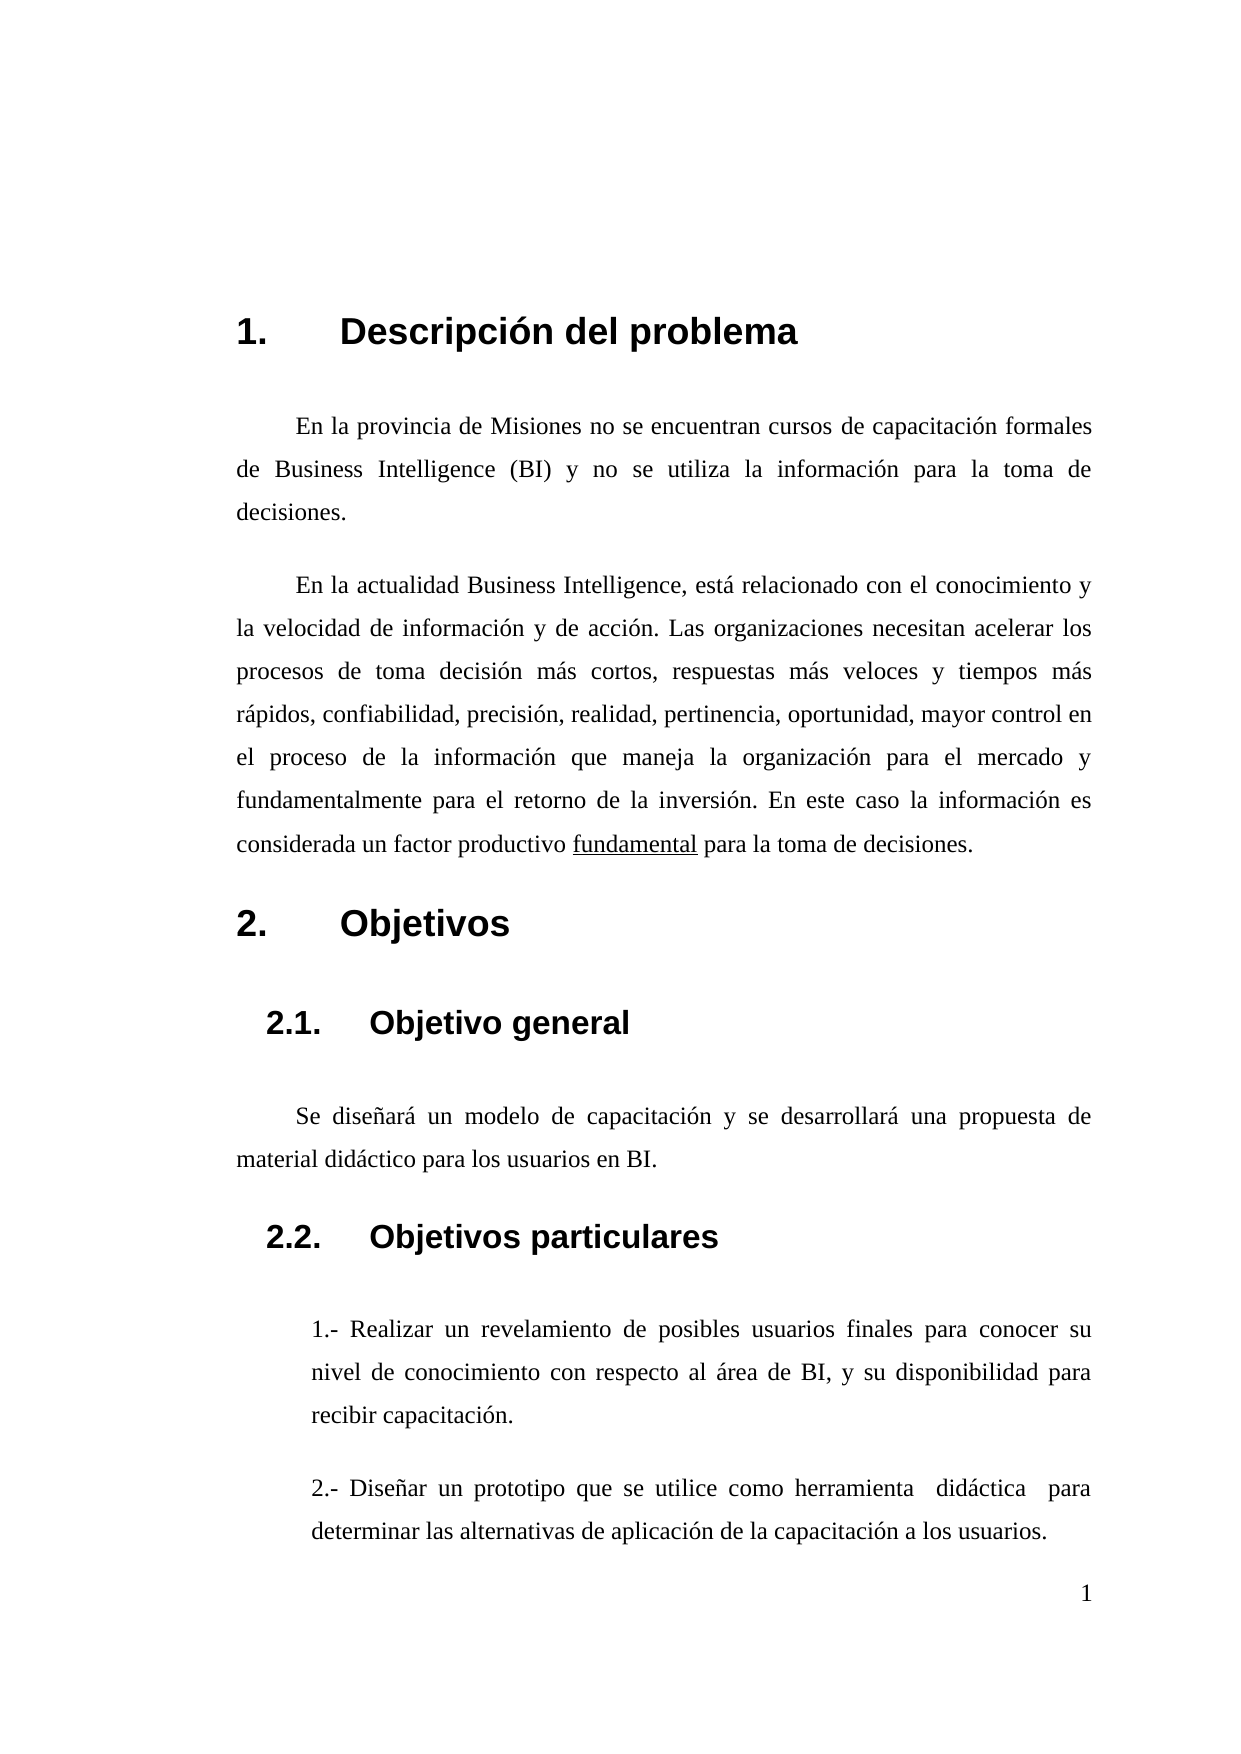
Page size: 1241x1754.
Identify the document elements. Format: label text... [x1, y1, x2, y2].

subtitle Descripción del problema [236, 309, 1093, 352]
text Se diseñará un modelo de capacitación y se desarrollará una propuesta de material didáctico para los usuarios en BI. [236, 1101, 1093, 1173]
subtitle Objetivo general [266, 1003, 1093, 1042]
text En la provincia de Misiones no se encuentran cursos de capacitación formales de Business Intelligence (BI) y no se utiliza la información para la toma de decisiones. [236, 411, 1093, 526]
subtitle Objetivos [236, 901, 1093, 944]
subtitle Objetivos particulares [266, 1217, 1093, 1255]
list 1.- Realizar un revelamiento de posibles usuarios finales para conocer su nivel de conocimiento con respecto al área de BI, y su disponibilidad para recibir capacitación. [274, 1314, 1093, 1429]
text En la actualidad Business Intelligence, está relacionado con el conocimiento y la velocidad de información y de acción. Las organizaciones necesitan acelerar los procesos de toma decisión más cortos, respuestas más veloces y tiempos más rápidos, confiabilidad, precisión, realidad, pertinencia, oportunidad, mayor control en el proceso de la información que maneja la organización para el mercado y fundamentalmente para el retorno de la inversión. En este caso la información es considerada un factor productivo fundamental para la toma de decisiones. [236, 570, 1093, 857]
list 2.- Diseñar un prototipo que se utilice como herramienta didáctica para determinar las alternativas de aplicación de la capacitación a los usuarios. [274, 1473, 1093, 1545]
